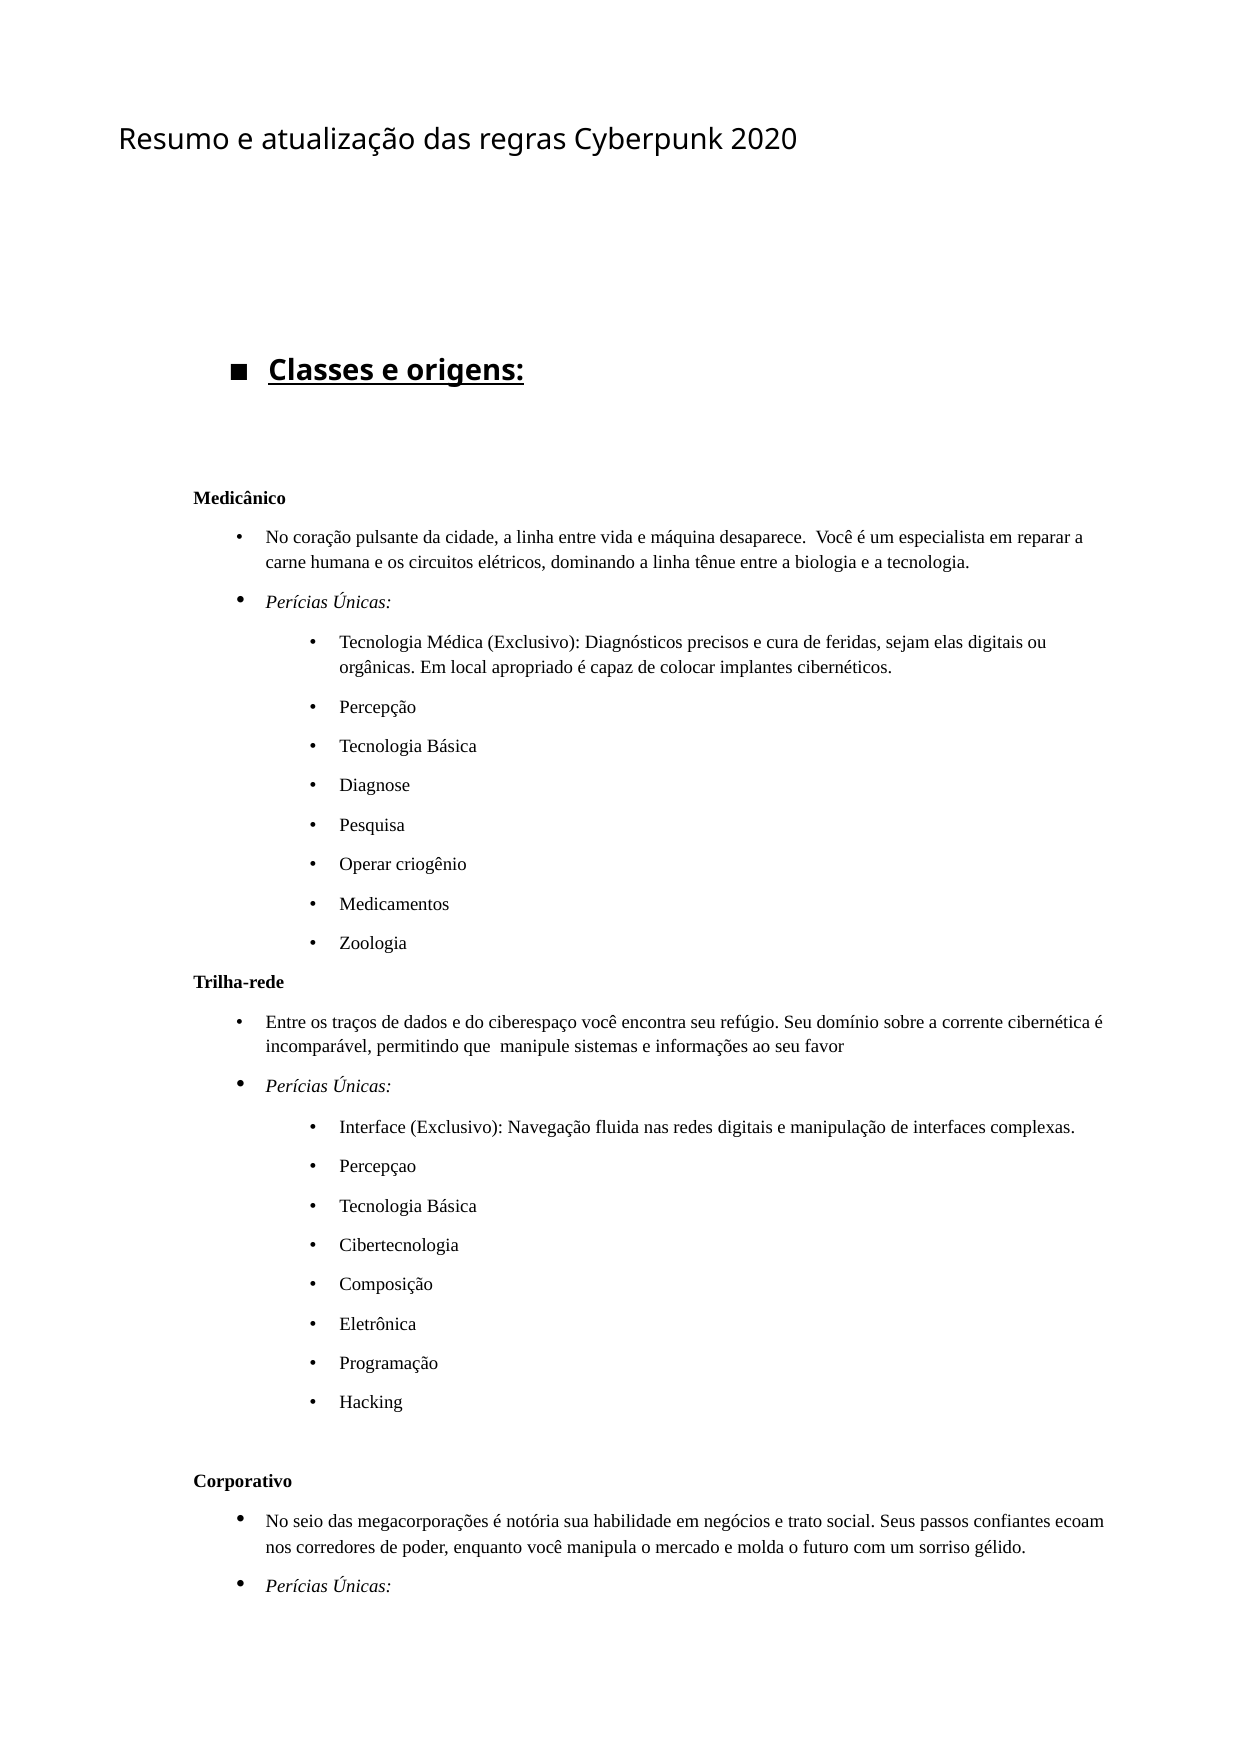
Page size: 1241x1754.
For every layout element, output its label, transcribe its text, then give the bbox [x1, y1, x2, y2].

list Composição [309, 1273, 1122, 1295]
list Diagnose [309, 774, 1122, 796]
subtitle Classes e origens: [231, 350, 1122, 389]
list No coração pulsante da cidade, a linha entre vida e máquina desaparece. Você é um especialista em reparar a carne humana e os circuitos elétricos, dominando a linha tênue entre a biologia e a tecnologia. [236, 526, 1122, 573]
list Percepçao [309, 1155, 1122, 1177]
list Perícias Únicas: [236, 1575, 1122, 1598]
list Cibertecnologia [309, 1234, 1122, 1255]
list No seio das megacorporações é notória sua habilidade em negócios e trato social. Seus passos confiantes ecoam nos corredores de poder, enquanto você manipula o mercado e molda o futuro com um sorriso gélido. [236, 1509, 1122, 1557]
list Tecnologia Básica [309, 735, 1122, 757]
list Operar criogênio [309, 853, 1122, 875]
list Entre os traços de dados e do ciberespaço você encontra seu refúgio. Seu domínio sobre a corrente cibernética é incomparável, permitindo que manipule sistemas e informações ao seu favor [236, 1011, 1122, 1057]
list Medicânico [156, 487, 1122, 508]
list Percepção [309, 696, 1122, 717]
list Tecnologia Médica (Exclusivo): Diagnósticos precisos e cura de feridas, sejam elas digitais ou orgânicas. Em local apropriado é capaz de colocar implantes cibernéticos. [309, 631, 1122, 678]
list Pesquisa [309, 814, 1122, 835]
list Trilha-rede [156, 971, 1122, 993]
text Resumo e atualização das regras Cyberpunk 2020 [118, 118, 1122, 158]
list Corporativo [156, 1470, 1122, 1492]
list Perícias Únicas: [236, 1075, 1122, 1098]
list Medicamentos [309, 892, 1122, 914]
list Tecnologia Básica [309, 1194, 1122, 1216]
list Zoologia [309, 932, 1122, 953]
list Interface (Exclusivo): Navegação fluida nas redes digitais e manipulação de interfaces complexas. [309, 1116, 1122, 1137]
list Programação [309, 1352, 1122, 1373]
list Hacking [309, 1391, 1122, 1413]
list Eletrônica [309, 1313, 1122, 1334]
list Perícias Únicas: [236, 591, 1122, 613]
